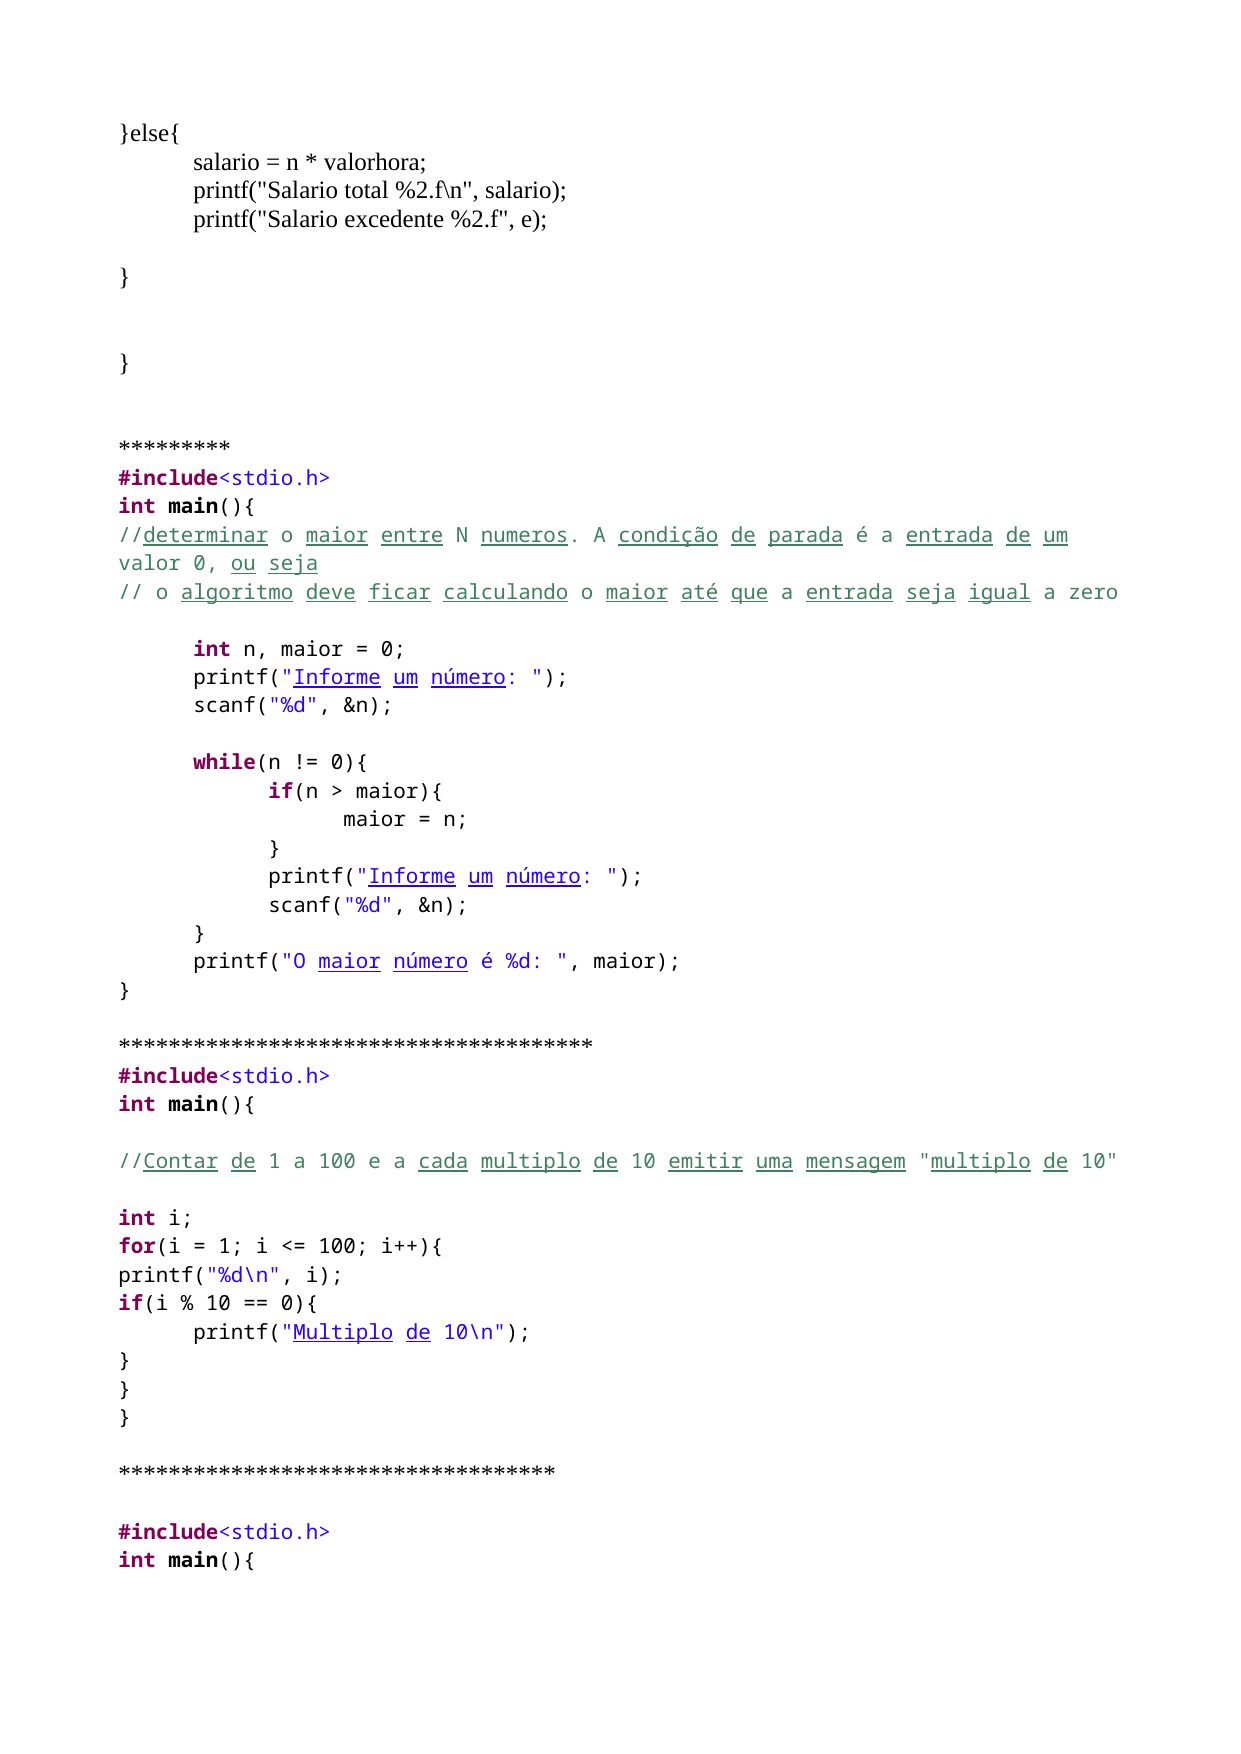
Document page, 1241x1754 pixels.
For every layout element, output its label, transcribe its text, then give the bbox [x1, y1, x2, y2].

text int main(){ [118, 1545, 1122, 1574]
text #include<stdio.h> [118, 1517, 1122, 1545]
text ********* [118, 434, 1122, 463]
text //Contar de 1 a 100 e a cada multiplo de 10 emitir uma mensagem "multiplo de 10" [118, 1146, 1122, 1175]
text ************************************** [118, 1032, 1122, 1061]
text printf("Salario excedente %2.f", e); [118, 204, 1122, 233]
text }else{ [118, 118, 1122, 147]
text int n, maior = 0; [118, 634, 1122, 662]
text printf("%d\n", i); [118, 1260, 1122, 1288]
text maior = n; [118, 804, 1122, 833]
text } [118, 1345, 1122, 1374]
text printf("Informe um número: "); [118, 662, 1122, 691]
text } [118, 1402, 1122, 1431]
text salario = n * valorhora; [118, 147, 1122, 176]
text while(n != 0){ [118, 747, 1122, 776]
text scanf("%d", &n); [118, 691, 1122, 719]
text } [118, 348, 1122, 377]
text if(i % 10 == 0){ [118, 1288, 1122, 1317]
text int main(){ [118, 1089, 1122, 1118]
text printf("Informe um número: "); [118, 861, 1122, 890]
text } [118, 262, 1122, 291]
text } [118, 918, 1122, 947]
text } [118, 833, 1122, 861]
text printf("O maior número é %d: ", maior); [118, 947, 1122, 975]
text if(n > maior){ [118, 776, 1122, 804]
text // o algoritmo deve ficar calculando o maior até que a entrada seja igual a zero [118, 577, 1122, 605]
text int main(){ [118, 492, 1122, 520]
text for(i = 1; i <= 100; i++){ [118, 1232, 1122, 1260]
text printf("Multiplo de 10\n"); [118, 1317, 1122, 1345]
text *********************************** [118, 1459, 1122, 1488]
text } [118, 975, 1122, 1003]
text } [118, 1374, 1122, 1402]
text #include<stdio.h> [118, 463, 1122, 492]
text scanf("%d", &n); [118, 890, 1122, 918]
text #include<stdio.h> [118, 1061, 1122, 1089]
text printf("Salario total %2.f\n", salario); [118, 176, 1122, 204]
text int i; [118, 1203, 1122, 1232]
text //determinar o maior entre N numeros. A condição de parada é a entrada de um valor 0, ou seja [118, 520, 1122, 577]
